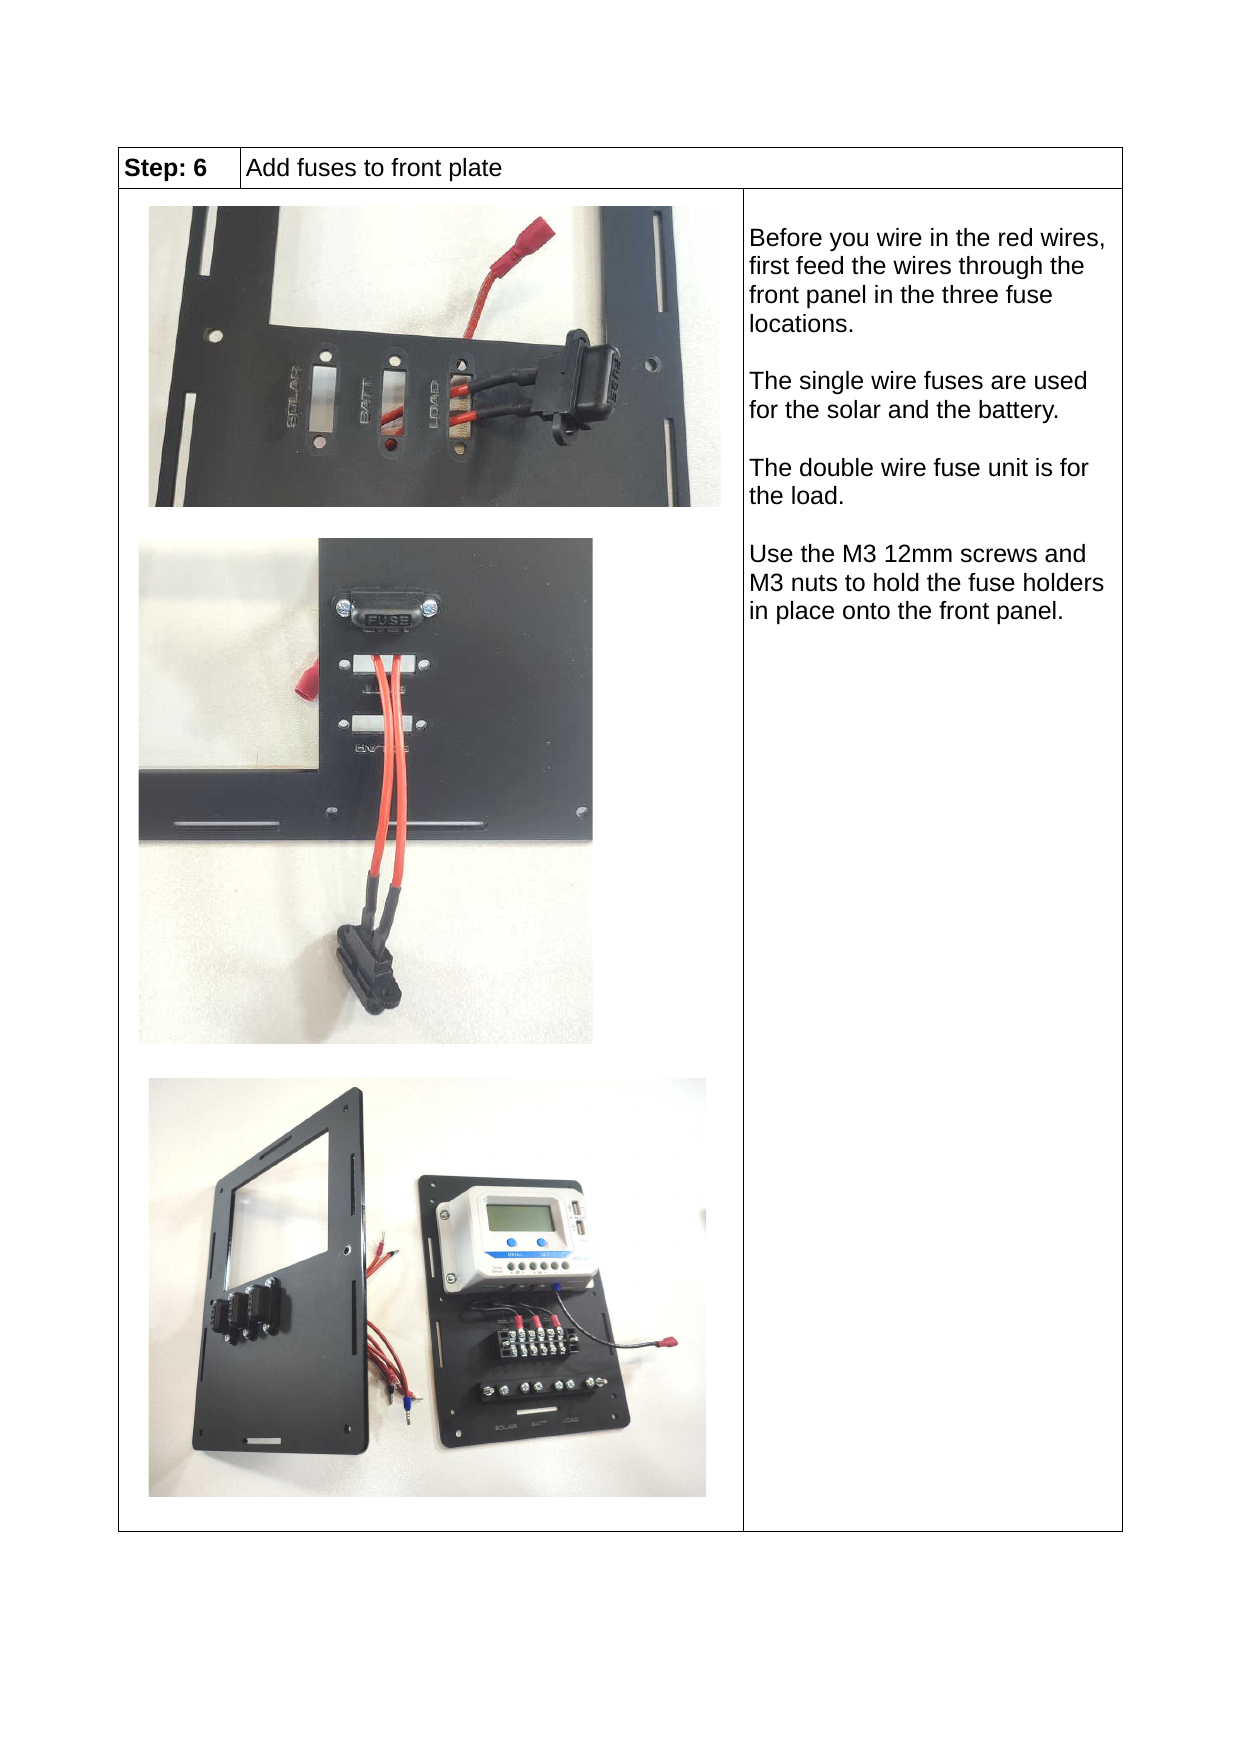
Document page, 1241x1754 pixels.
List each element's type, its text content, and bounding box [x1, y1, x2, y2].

picture [138, 538, 593, 1044]
table_cell Before you wire in the red wires, first feed the wires through the front panel in the three fuse locations. The single wire fuses are used for the solar and the battery. The double wire fuse unit is for the load. Use the M3 12mm screws and M3 nuts to hold the fuse holders in place onto the front panel. [744, 189, 1122, 1531]
table_cell [119, 189, 743, 1531]
picture [148, 1078, 707, 1497]
table_header Step: 6 [119, 148, 240, 188]
picture [148, 206, 721, 507]
table_header Add fuses to front plate [241, 148, 1122, 188]
